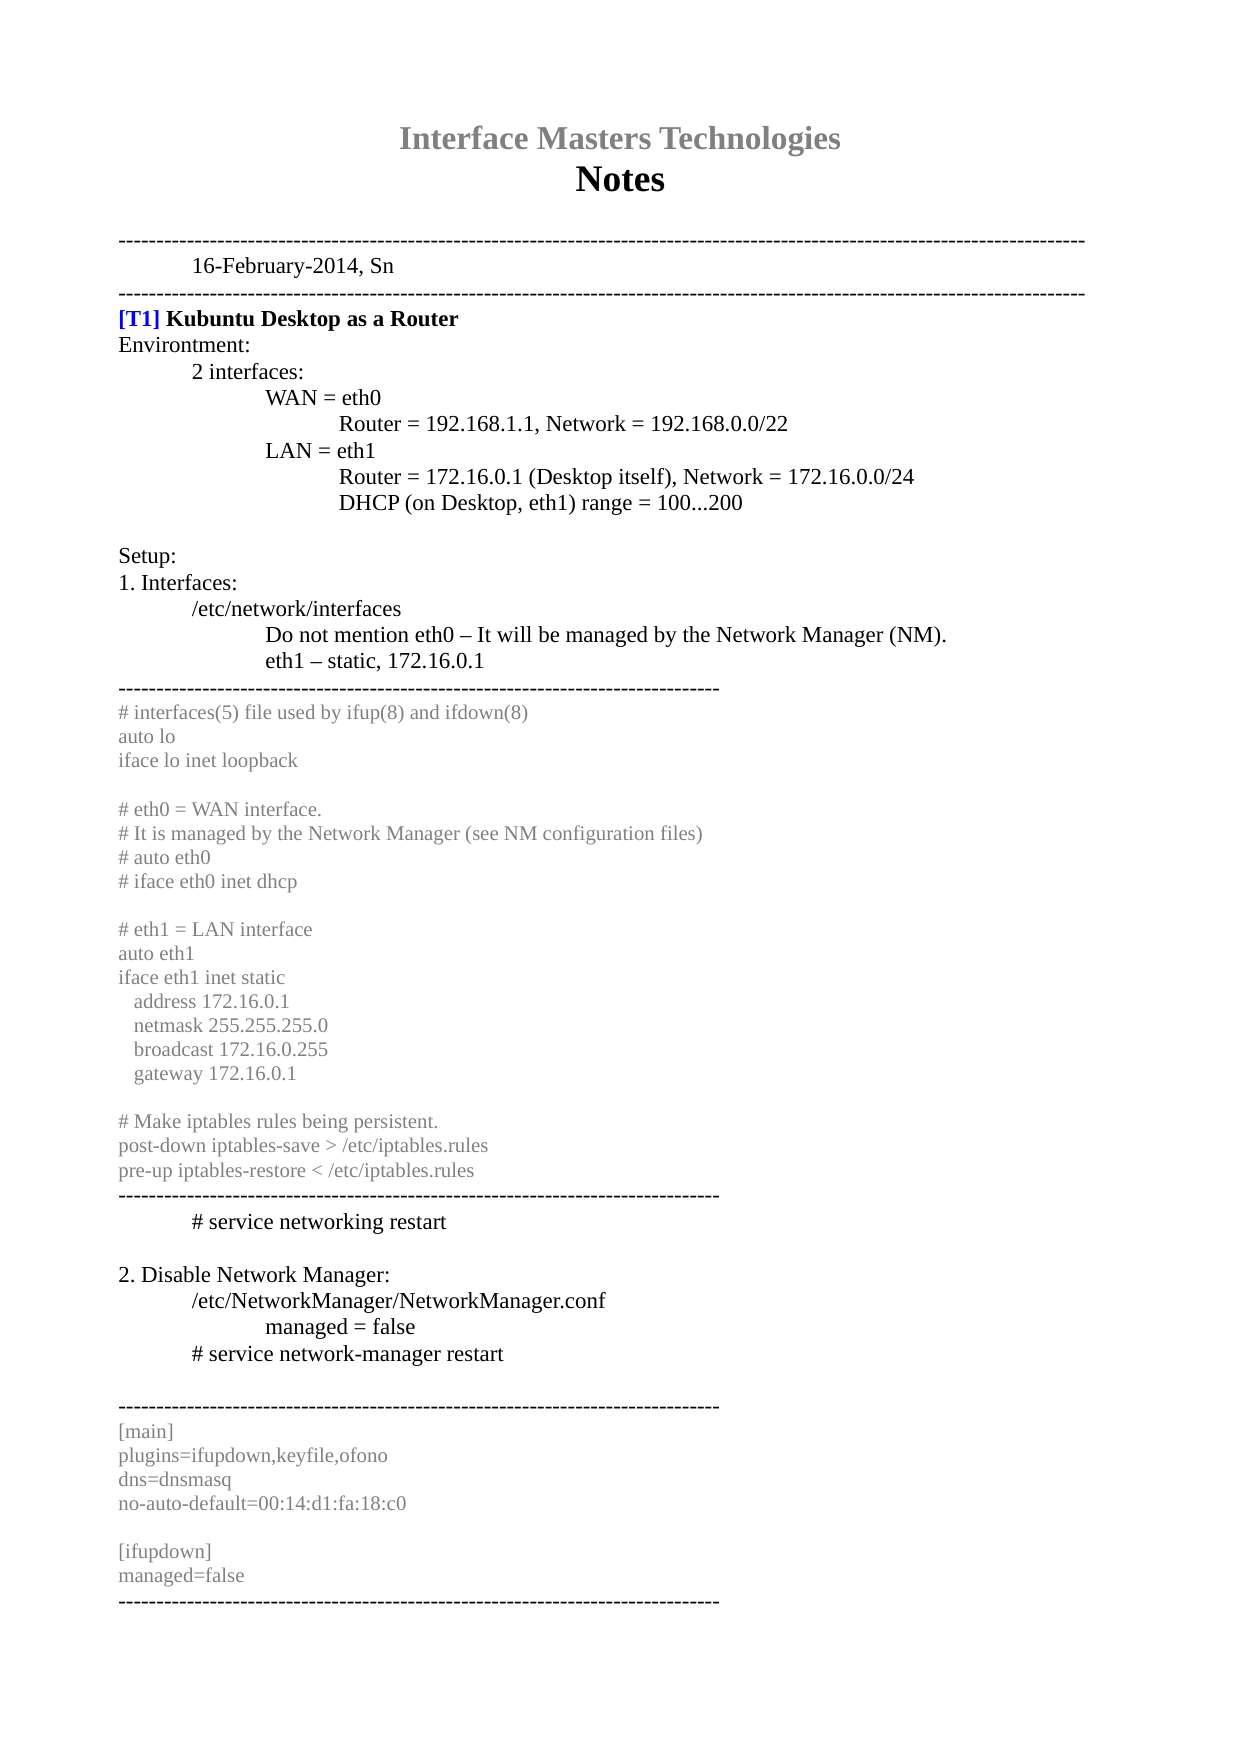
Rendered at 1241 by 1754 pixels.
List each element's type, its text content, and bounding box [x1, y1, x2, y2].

text ------------------------------------------------------------------------------- [118, 674, 1122, 700]
text gateway 172.16.0.1 [118, 1061, 1122, 1085]
text DHCP (on Desktop, eth1) range = 100...200 [118, 489, 1122, 516]
text 2. Disable Network Manager: [118, 1261, 1122, 1287]
text LAN = eth1 [118, 437, 1122, 463]
text # eth0 = WAN interface. [118, 797, 1122, 821]
text ------------------------------------------------------------------------------------------------------------------------------- [118, 279, 1122, 305]
text Router = 192.168.1.1, Network = 192.168.0.0/22 [118, 410, 1122, 437]
text eth1 – static, 172.16.0.1 [118, 648, 1122, 674]
text auto lo [118, 724, 1122, 748]
text Interface Masters Technologies [118, 118, 1122, 156]
text ------------------------------------------------------------------------------- [118, 1182, 1122, 1208]
text Environtment: [118, 331, 1122, 358]
text managed=false [118, 1563, 1122, 1587]
text /etc/NetworkManager/NetworkManager.conf [118, 1287, 1122, 1313]
text no-auto-default=00:14:d1:fa:18:c0 [118, 1491, 1122, 1515]
text post-down iptables-save > /etc/iptables.rules [118, 1133, 1122, 1157]
text ------------------------------------------------------------------------------------------------------------------------------- [118, 226, 1122, 252]
text Router = 172.16.0.1 (Desktop itself), Network = 172.16.0.0/24 [118, 463, 1122, 489]
text netmask 255.255.255.0 [118, 1013, 1122, 1037]
text 16-February-2014, Sn [118, 252, 1122, 279]
text # service network-manager restart [118, 1340, 1122, 1366]
text # auto eth0 [118, 845, 1122, 869]
text Setup: [118, 542, 1122, 568]
text # It is managed by the Network Manager (see NM configuration files) [118, 821, 1122, 845]
text pre-up iptables-restore < /etc/iptables.rules [118, 1157, 1122, 1182]
text broadcast 172.16.0.255 [118, 1037, 1122, 1061]
text [ifupdown] [118, 1539, 1122, 1563]
text # Make iptables rules being persistent. [118, 1109, 1122, 1133]
text /etc/network/interfaces [118, 595, 1122, 621]
text iface lo inet loopback [118, 748, 1122, 772]
text managed = false [118, 1313, 1122, 1340]
text # eth1 = LAN interface [118, 917, 1122, 941]
text # iface eth0 inet dhcp [118, 869, 1122, 893]
text ------------------------------------------------------------------------------- [118, 1392, 1122, 1419]
text iface eth1 inet static [118, 965, 1122, 989]
text auto eth1 [118, 941, 1122, 965]
text WAN = eth0 [118, 384, 1122, 410]
text ------------------------------------------------------------------------------- [118, 1587, 1122, 1613]
text address 172.16.0.1 [118, 989, 1122, 1013]
text dns=dnsmasq [118, 1467, 1122, 1491]
text [main] [118, 1419, 1122, 1443]
text 2 interfaces: [118, 358, 1122, 384]
text # service networking restart [118, 1208, 1122, 1234]
text Notes [118, 156, 1122, 199]
text [T1] Kubuntu Desktop as a Router [118, 305, 1122, 331]
text plugins=ifupdown,keyfile,ofono [118, 1443, 1122, 1467]
text 1. Interfaces: [118, 568, 1122, 595]
text # interfaces(5) file used by ifup(8) and ifdown(8) [118, 700, 1122, 724]
text Do not mention eth0 – It will be managed by the Network Manager (NM). [118, 621, 1122, 648]
